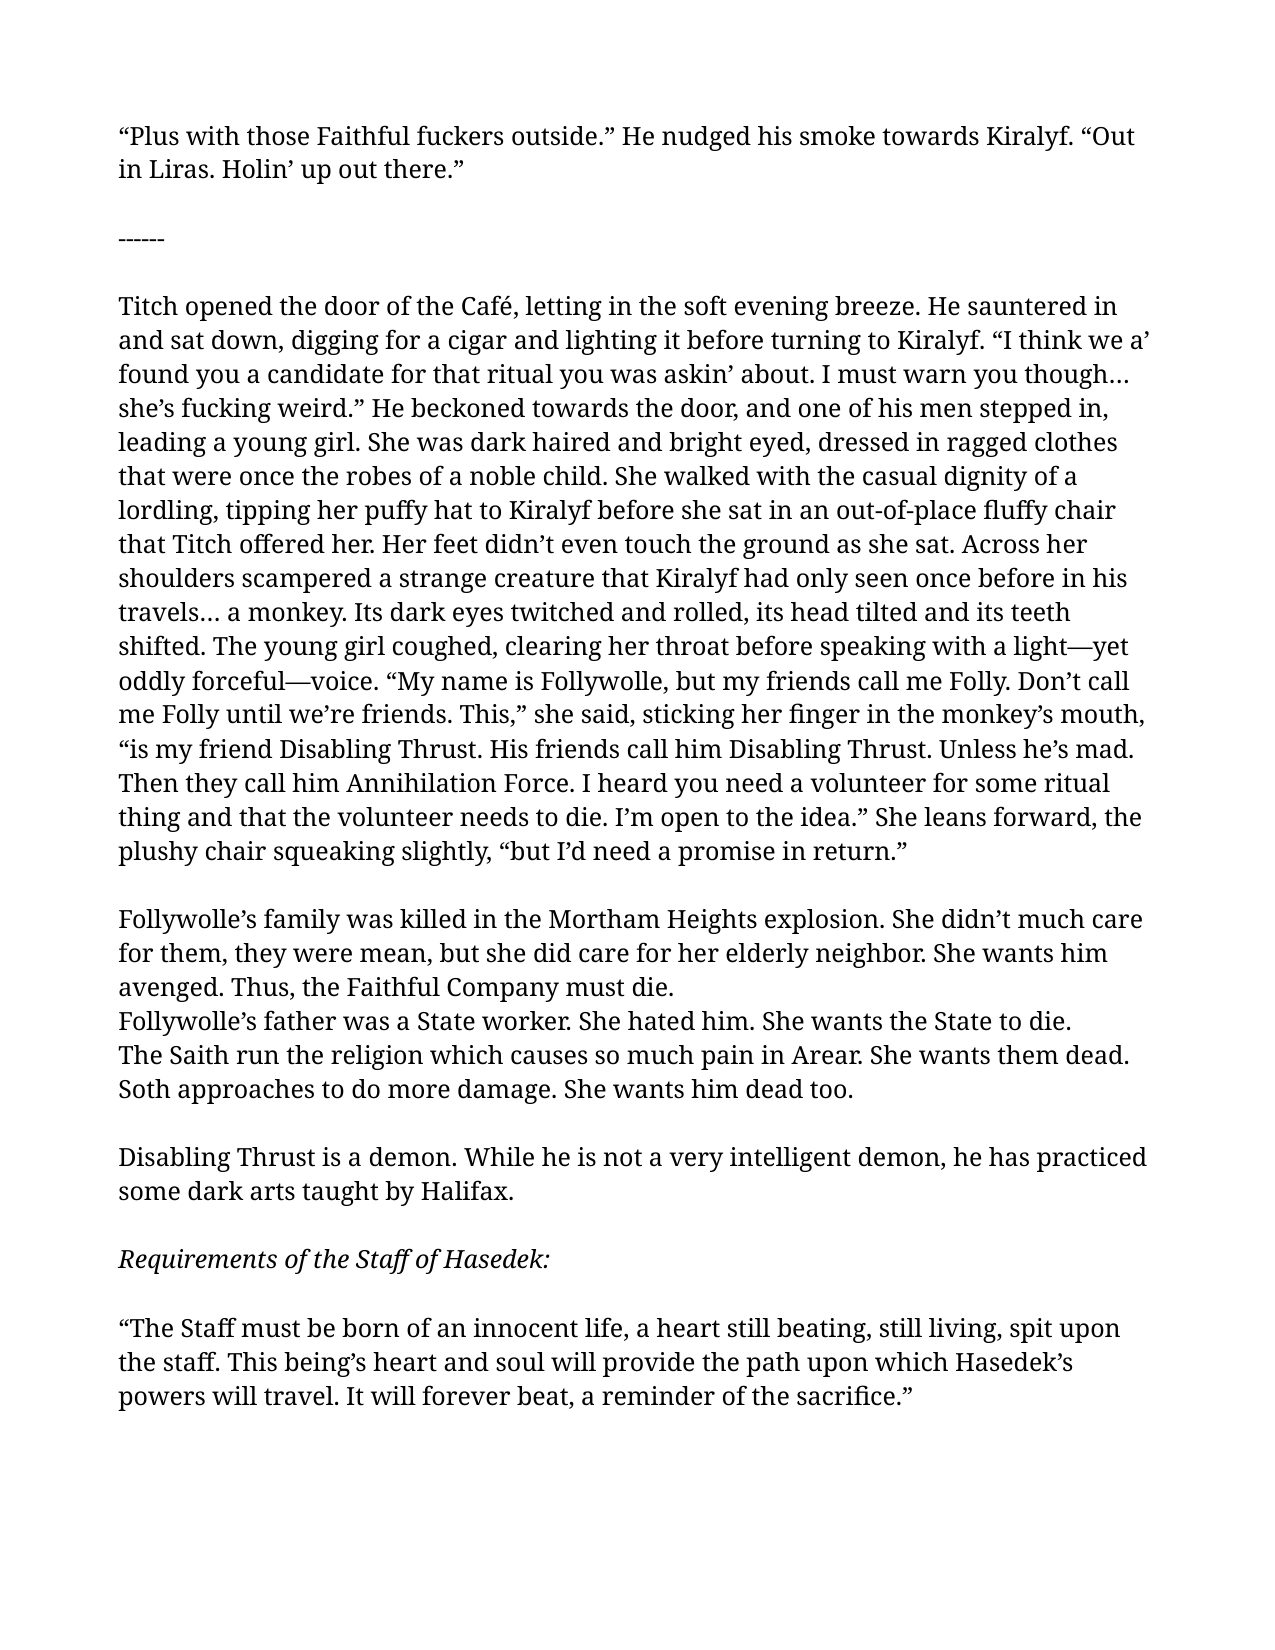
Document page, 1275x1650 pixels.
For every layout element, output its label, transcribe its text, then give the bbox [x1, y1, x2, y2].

text Follywolle’s family was killed in the Mortham Heights explosion. She didn’t much care for them, they were mean, but she did care for her elderly neighbor. She wants him avenged. Thus, the Faithful Company must die. [118, 902, 1157, 1004]
text “Plus with those Faithful fuckers outside.” He nudged his smoke towards Kiralyf. “Out in Liras. Holin’ up out there.” [118, 118, 1157, 186]
text Titch opened the door of the Café, letting in the soft evening breeze. He sauntered in and sat down, digging for a cigar and lighting it before turning to Kiralyf. “I think we a’ found you a candidate for that ritual you was askin’ about. I must warn you though… she’s fucking weird.” He beckoned towards the door, and one of his men stepped in, leading a young girl. She was dark haired and bright eyed, dressed in ragged clothes that were once the robes of a noble child. She walked with the casual dignity of a lordling, tipping her puffy hat to Kiralyf before she sat in an out-of-place fluffy chair that Titch offered her. Her feet didn’t even touch the ground as she sat. Across her shoulders scampered a strange creature that Kiralyf had only seen once before in his travels… a monkey. Its dark eyes twitched and rolled, its head tilted and its teeth shifted. The young girl coughed, clearing her throat before speaking with a light—yet oddly forceful—voice. “My name is Follywolle, but my friends call me Folly. Don’t call me Folly until we’re friends. This,” she said, sticking her finger in the monkey’s mouth, “is my friend Disabling Thrust. His friends call him Disabling Thrust. Unless he’s mad. Then they call him Annihilation Force. I heard you need a volunteer for some ritual thing and that the volunteer needs to die. I’m open to the idea.” She leans forward, the plushy chair squeaking slightly, “but I’d need a promise in return.” [118, 288, 1157, 867]
text The Saith run the religion which causes so much pain in Arear. She wants them dead. [118, 1038, 1157, 1072]
text Soth approaches to do more damage. She wants him dead too. [118, 1072, 1157, 1106]
text Disabling Thrust is a demon. While he is not a very intelligent demon, he has practiced some dark arts taught by Halifax. [118, 1140, 1157, 1208]
text Follywolle’s father was a State worker. She hated him. She wants the State to die. [118, 1004, 1157, 1038]
text “The Staff must be born of an innocent life, a heart still beating, still living, spit upon the staff. This being’s heart and soul will provide the path upon which Hasedek’s powers will travel. It will forever beat, a reminder of the sacrifice.” [118, 1310, 1157, 1412]
text Requirements of the Staff of Hasedek: [118, 1242, 1157, 1276]
text ------ [118, 220, 1157, 254]
